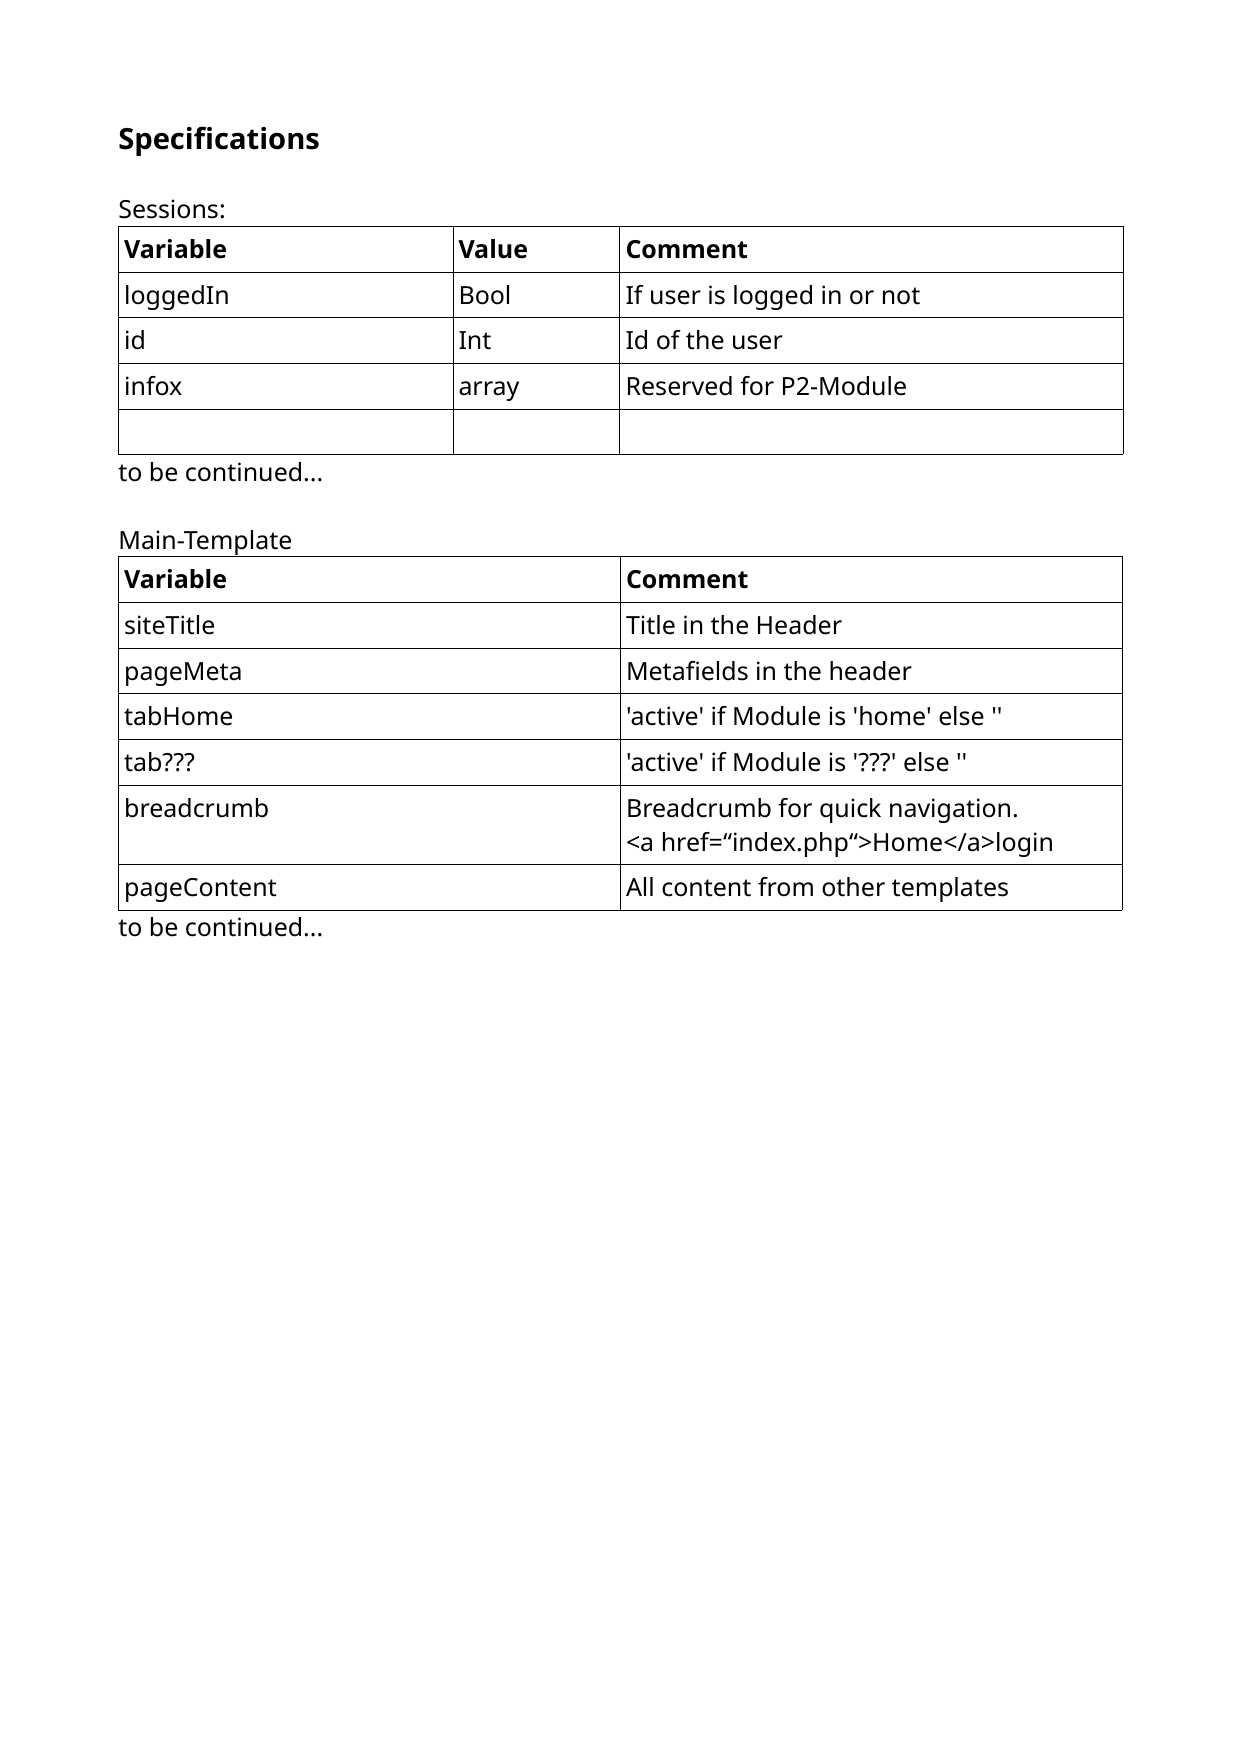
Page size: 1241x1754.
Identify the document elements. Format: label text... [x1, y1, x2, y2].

table_cell id [119, 318, 453, 363]
text Specifications [118, 118, 1122, 158]
table_cell All content from other templates [621, 865, 1122, 910]
table_cell loggedIn [119, 273, 453, 317]
table_header Comment [621, 557, 1122, 602]
table_cell infox [119, 364, 453, 408]
table_cell [620, 410, 1123, 454]
table_cell pageMeta [119, 649, 620, 693]
table_cell siteTitle [119, 603, 620, 648]
table_cell Reserved for P2-Module [620, 364, 1123, 408]
table_cell Int [454, 318, 619, 363]
table_cell 'active' if Module is '???' else '' [621, 740, 1122, 784]
table_header Comment [620, 227, 1123, 272]
text Sessions: [118, 192, 1122, 226]
table_cell Bool [454, 273, 619, 317]
table_cell Id of the user [620, 318, 1123, 363]
table_cell If user is logged in or not [620, 273, 1123, 317]
text to be continued... [118, 911, 1122, 944]
table_header Variable [119, 557, 620, 602]
table_cell array [454, 364, 619, 408]
table_header Value [454, 227, 619, 272]
table_cell tabHome [119, 694, 620, 739]
table_cell breadcrumb [119, 786, 620, 864]
table_cell 'active' if Module is 'home' else '' [621, 694, 1122, 739]
table_cell Title in the Header [621, 603, 1122, 648]
table_cell tab??? [119, 740, 620, 784]
table_cell [454, 410, 619, 454]
text to be continued... [118, 455, 1122, 488]
table_header Variable [119, 227, 453, 272]
table_cell Breadcrumb for quick navigation. <a href=“index.php“>Home</a>login [621, 786, 1122, 864]
table_cell [119, 410, 453, 454]
table_cell Metafields in the header [621, 649, 1122, 693]
text Main-Template [118, 522, 1122, 556]
table_cell pageContent [119, 865, 620, 910]
